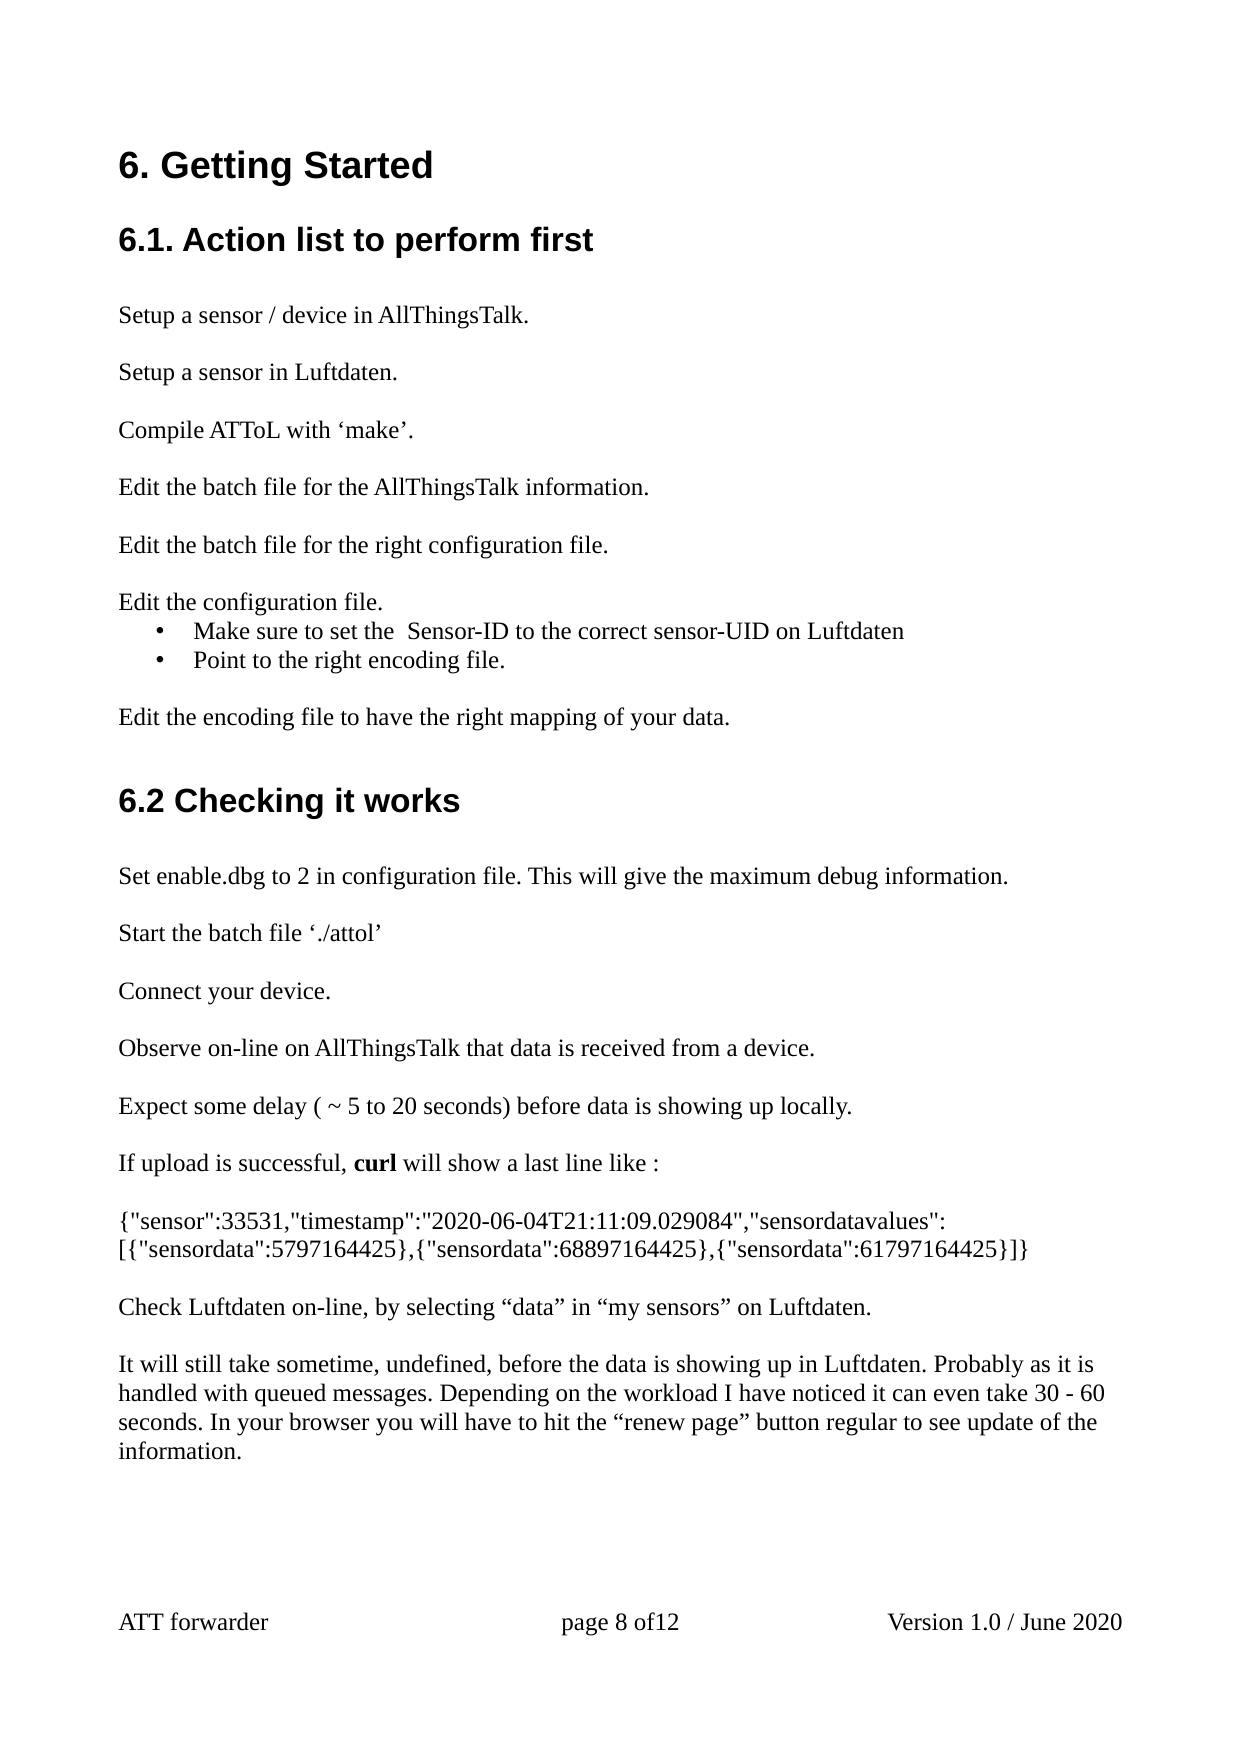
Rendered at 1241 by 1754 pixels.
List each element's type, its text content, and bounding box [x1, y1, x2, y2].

text Set enable.dbg to 2 in configuration file. This will give the maximum debug information. [118, 861, 1122, 889]
text Check Luftdaten on-line, by selecting “data” in “my sensors” on Luftdaten. [118, 1292, 1122, 1321]
text Edit the batch file for the right configuration file. [118, 530, 1122, 559]
text Setup a sensor in Luftdaten. [118, 357, 1122, 386]
text If upload is successful, curl will show a last line like : [118, 1148, 1122, 1177]
text Observe on-line on AllThingsTalk that data is received from a device. [118, 1033, 1122, 1062]
text Edit the encoding file to have the right mapping of your data. [118, 702, 1122, 731]
subtitle 6.1. Action list to perform first [118, 220, 1122, 259]
text {"sensor":33531,"timestamp":"2020-06-04T21:11:09.029084","sensordatavalues":[{"sensordata":5797164425},{"sensordata":68897164425},{"sensordata":61797164425}]} [118, 1206, 1122, 1263]
text Connect your device. [118, 976, 1122, 1004]
subtitle 6.2 Checking it works [118, 781, 1122, 819]
list Point to the right encoding file. [156, 645, 1122, 674]
text Compile ATToL with ‘make’. [118, 415, 1122, 444]
text Setup a sensor / device in AllThingsTalk. [118, 300, 1122, 329]
list Make sure to set the Sensor-ID to the correct sensor-UID on Luftdaten [156, 616, 1122, 645]
text It will still take sometime, undefined, before the data is showing up in Luftdaten. Probably as it is handled with queued messages. Depending on the workload I have noticed it can even take 30 - 60 seconds. In your browser you will have to hit the “renew page” button regular to see update of the information. [118, 1349, 1122, 1464]
text Edit the batch file for the AllThingsTalk information. [118, 472, 1122, 501]
text Expect some delay ( ~ 5 to 20 seconds) before data is showing up locally. [118, 1091, 1122, 1119]
text Edit the configuration file. [118, 587, 1122, 616]
text Start the batch file ‘./attol’ [118, 918, 1122, 947]
subtitle 6. Getting Started [118, 143, 1122, 187]
